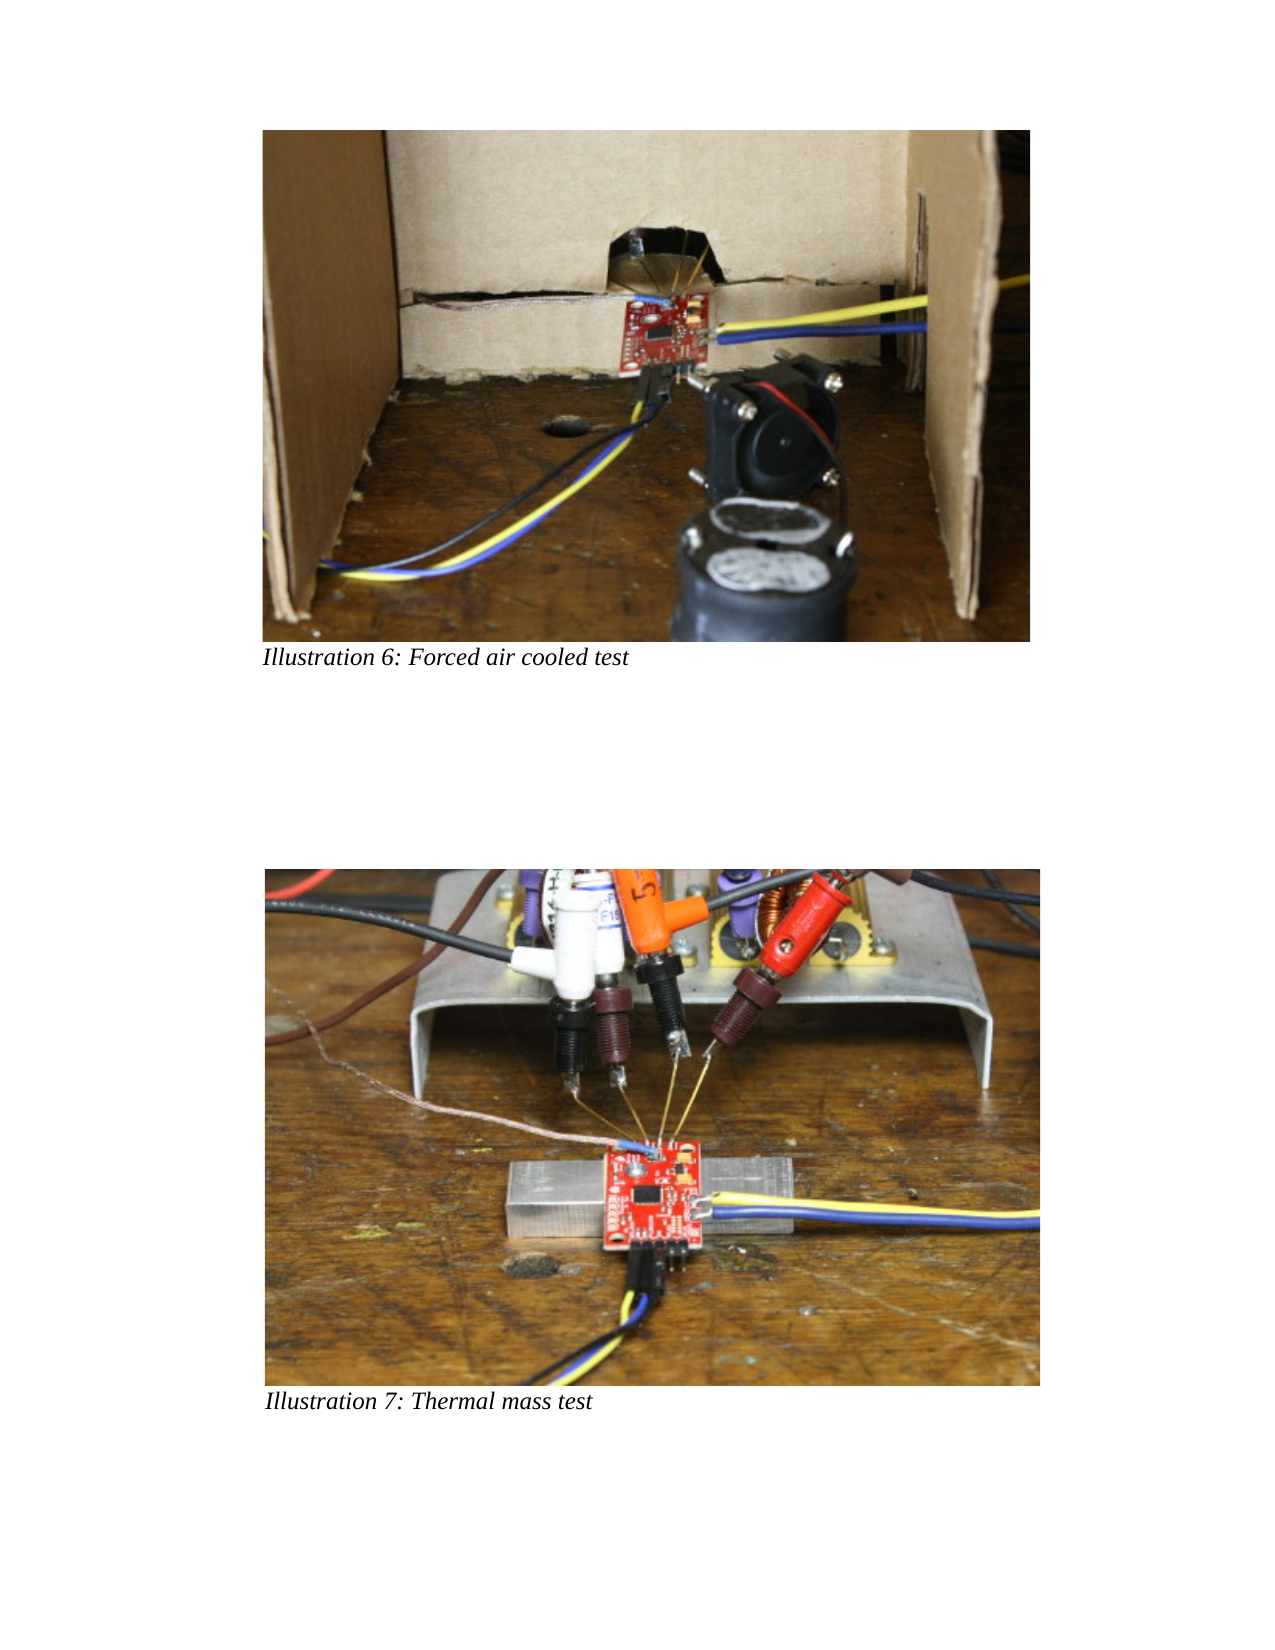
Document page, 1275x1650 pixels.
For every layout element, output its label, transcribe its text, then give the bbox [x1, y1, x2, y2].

picture [262, 130, 1031, 642]
text Illustration 7: Thermal mass test [265, 1386, 1040, 1414]
picture [264, 869, 1041, 1386]
text Illustration 6: Forced air cooled test [262, 642, 1030, 671]
